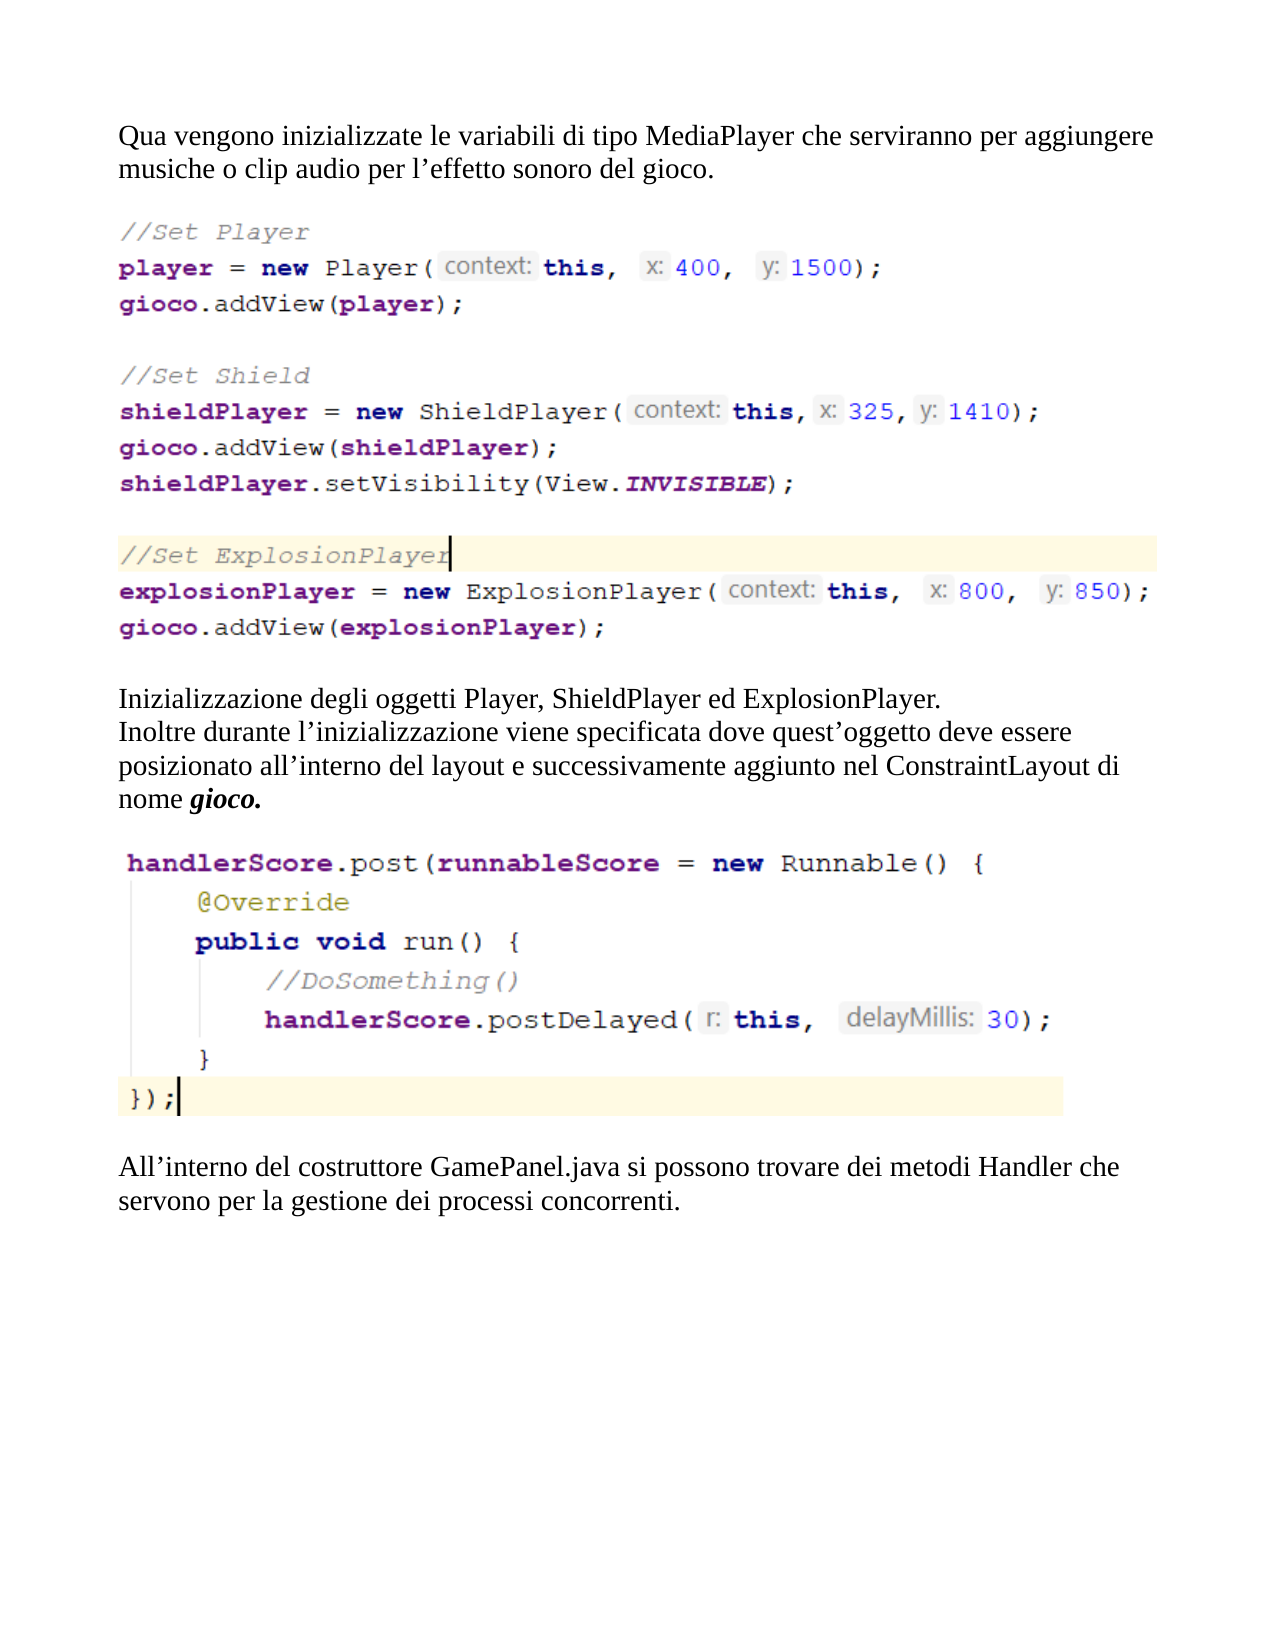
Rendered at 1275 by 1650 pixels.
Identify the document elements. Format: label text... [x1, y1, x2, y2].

text Qua vengono inizializzate le variabili di tipo MediaPlayer che serviranno per aggiungere musiche o clip audio per l’effetto sonoro del gioco. [118, 118, 1157, 185]
text Inizializzazione degli oggetti Player, ShieldPlayer ed ExplosionPlayer. [118, 681, 1157, 714]
text All’interno del costruttore GamePanel.java si possono trovare dei metodi Handler che servono per la gestione dei processi concorrenti. [118, 1149, 1157, 1216]
text Inoltre durante l’inizializzazione viene specificata dove quest’oggetto deve essere posizionato all’interno del layout e successivamente aggiunto nel ConstraintLayout di nome gioco. [118, 714, 1157, 815]
